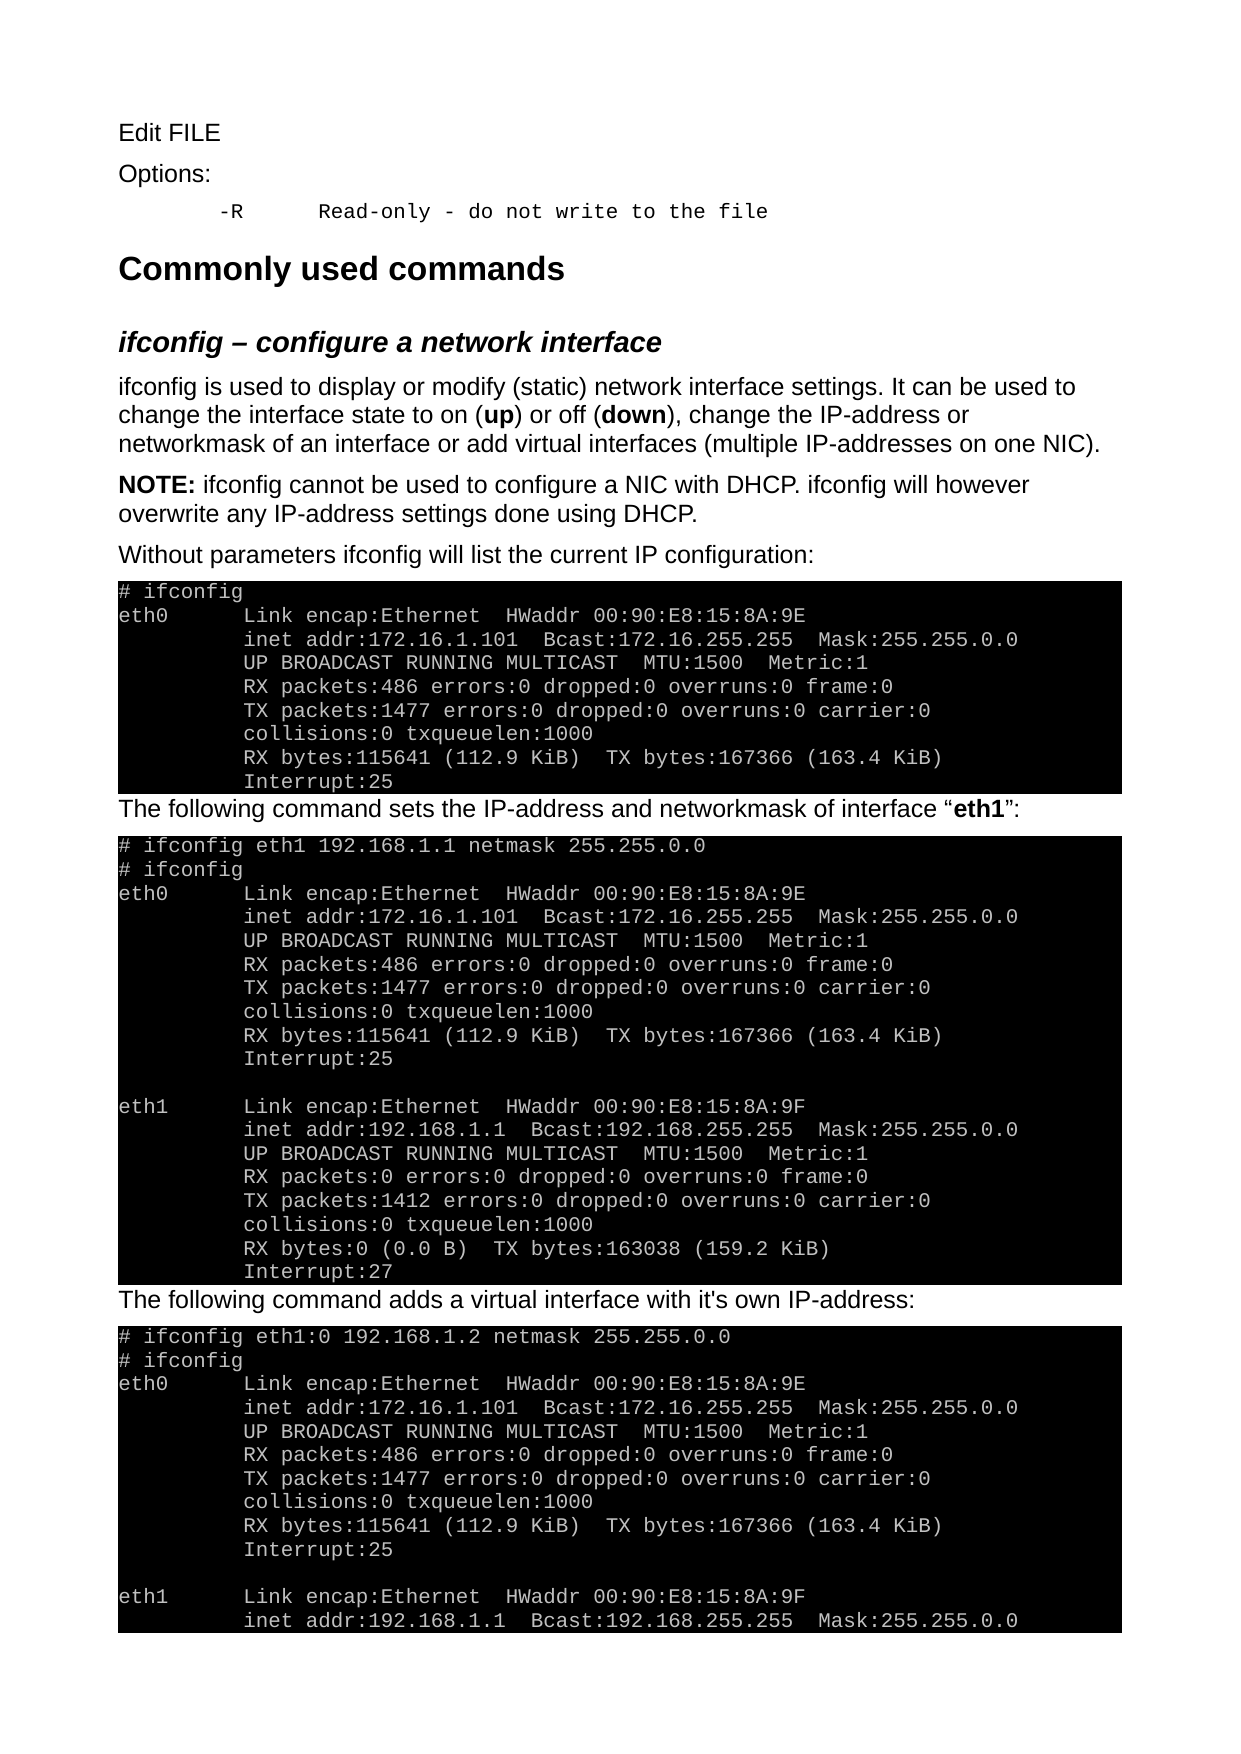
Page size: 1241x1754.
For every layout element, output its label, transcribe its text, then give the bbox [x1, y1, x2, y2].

text TX packets:1477 errors:0 dropped:0 overruns:0 carrier:0 [118, 700, 1122, 723]
text inet addr:172.16.1.101 Bcast:172.16.255.255 Mask:255.255.0.0 [118, 629, 1122, 652]
text TX packets:1477 errors:0 dropped:0 overruns:0 carrier:0 [118, 1468, 1122, 1492]
text collisions:0 txqueuelen:1000 [118, 1001, 1122, 1025]
text UP BROADCAST RUNNING MULTICAST MTU:1500 Metric:1 [118, 1143, 1122, 1167]
text TX packets:1412 errors:0 dropped:0 overruns:0 carrier:0 [118, 1190, 1122, 1214]
text eth0 Link encap:Ethernet HWaddr 00:90:E8:15:8A:9E [118, 1373, 1122, 1397]
text RX packets:486 errors:0 dropped:0 overruns:0 frame:0 [118, 954, 1122, 977]
text RX packets:486 errors:0 dropped:0 overruns:0 frame:0 [118, 676, 1122, 700]
subtitle ifconfig – configure a network interface [118, 325, 1122, 359]
text # ifconfig eth1 192.168.1.1 netmask 255.255.0.0 [118, 836, 1122, 859]
text # ifconfig [118, 859, 1122, 883]
text RX bytes:115641 (112.9 KiB) TX bytes:167366 (163.4 KiB) [118, 747, 1122, 771]
text RX packets:486 errors:0 dropped:0 overruns:0 frame:0 [118, 1444, 1122, 1468]
text collisions:0 txqueuelen:1000 [118, 1214, 1122, 1237]
text UP BROADCAST RUNNING MULTICAST MTU:1500 Metric:1 [118, 652, 1122, 676]
text RX bytes:115641 (112.9 KiB) TX bytes:167366 (163.4 KiB) [118, 1515, 1122, 1539]
text inet addr:172.16.1.101 Bcast:172.16.255.255 Mask:255.255.0.0 [118, 1397, 1122, 1421]
text inet addr:172.16.1.101 Bcast:172.16.255.255 Mask:255.255.0.0 [118, 906, 1122, 930]
text Interrupt:27 [118, 1261, 1122, 1285]
text eth0 Link encap:Ethernet HWaddr 00:90:E8:15:8A:9E [118, 605, 1122, 629]
text The following command sets the IP-address and networkmask of interface “eth1”: [118, 794, 1122, 823]
text UP BROADCAST RUNNING MULTICAST MTU:1500 Metric:1 [118, 1421, 1122, 1444]
text # ifconfig eth1:0 192.168.1.2 netmask 255.255.0.0 [118, 1326, 1122, 1350]
text # ifconfig [118, 1350, 1122, 1373]
text collisions:0 txqueuelen:1000 [118, 1492, 1122, 1515]
text TX packets:1477 errors:0 dropped:0 overruns:0 carrier:0 [118, 977, 1122, 1001]
text # ifconfig [118, 581, 1122, 605]
text RX bytes:115641 (112.9 KiB) TX bytes:167366 (163.4 KiB) [118, 1025, 1122, 1048]
text RX packets:0 errors:0 dropped:0 overruns:0 frame:0 [118, 1167, 1122, 1190]
text Interrupt:25 [118, 1048, 1122, 1072]
text RX bytes:0 (0.0 B) TX bytes:163038 (159.2 KiB) [118, 1237, 1122, 1261]
text eth0 Link encap:Ethernet HWaddr 00:90:E8:15:8A:9E [118, 883, 1122, 906]
text -R Read-only - do not write to the file [118, 201, 1122, 224]
text UP BROADCAST RUNNING MULTICAST MTU:1500 Metric:1 [118, 930, 1122, 954]
text Edit FILE [118, 118, 1122, 147]
text inet addr:192.168.1.1 Bcast:192.168.255.255 Mask:255.255.0.0 [118, 1610, 1122, 1633]
subtitle Commonly used commands [118, 249, 1122, 288]
text collisions:0 txqueuelen:1000 [118, 723, 1122, 747]
text Options: [118, 159, 1122, 188]
text Interrupt:25 [118, 771, 1122, 794]
text NOTE: ifconfig cannot be used to configure a NIC with DHCP. ifconfig will however overwrite any IP-address settings done using DHCP. [118, 470, 1122, 528]
text inet addr:192.168.1.1 Bcast:192.168.255.255 Mask:255.255.0.0 [118, 1119, 1122, 1143]
text eth1 Link encap:Ethernet HWaddr 00:90:E8:15:8A:9F [118, 1586, 1122, 1610]
text eth1 Link encap:Ethernet HWaddr 00:90:E8:15:8A:9F [118, 1096, 1122, 1119]
text ifconfig is used to display or modify (static) network interface settings. It can be used to change the interface state to on (up) or off (down), change the IP-address or networkmask of an interface or add virtual interfaces (multiple IP-addresses on one NIC). [118, 371, 1122, 458]
text Interrupt:25 [118, 1539, 1122, 1562]
text The following command adds a virtual interface with it's own IP-address: [118, 1285, 1122, 1313]
